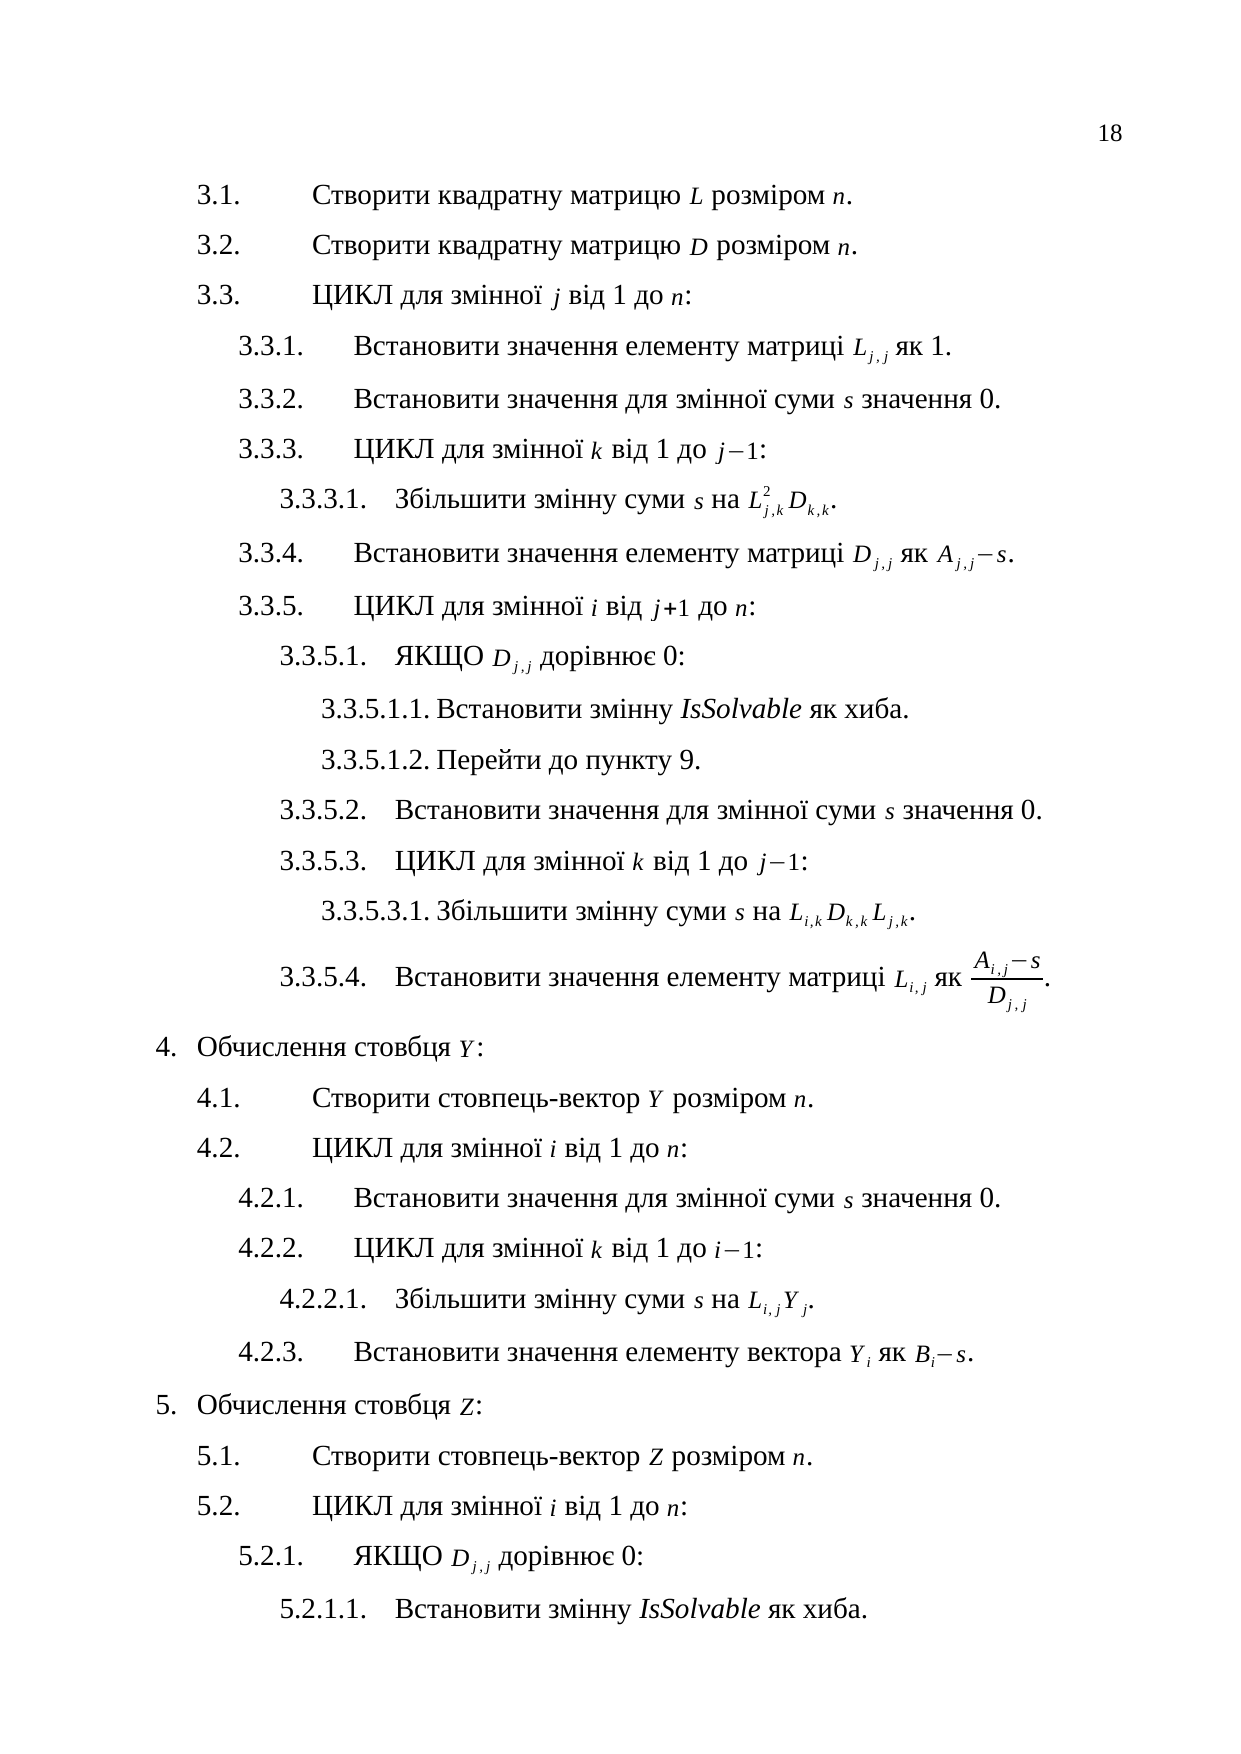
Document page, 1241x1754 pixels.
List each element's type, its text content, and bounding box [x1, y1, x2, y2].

list Створити стовпець-вектор розміром . [197, 1080, 1122, 1113]
list Встановити значення елементу вектора як . [238, 1334, 1122, 1371]
list Встановити значення елементу матриці як 1. [238, 328, 1122, 364]
list Перейти до пункту 9. [321, 742, 1122, 776]
list ЯКЩО дорівнює 0: [279, 638, 1122, 675]
list ЦИКЛ для змінної від до : [238, 588, 1122, 622]
list Збільшити змінну суми на . [279, 482, 1122, 518]
list Обчислення стовбця : [155, 1387, 1122, 1421]
list Створити квадратну матрицю розміром . [197, 177, 1122, 210]
list Збільшити змінну суми на . [321, 893, 1122, 929]
list Встановити значення для змінної суми значення 0. [238, 381, 1122, 414]
list ЦИКЛ для змінної від 1 до : [238, 431, 1122, 465]
list ЦИКЛ для змінної від 1 до : [279, 843, 1122, 876]
list ЦИКЛ для змінної від 1 до : [197, 277, 1122, 311]
list ЦИКЛ для змінної від 1 до : [197, 1130, 1122, 1163]
list Встановити змінну IsSolvable як хиба. [279, 1592, 1122, 1625]
list ЦИКЛ для змінної від 1 до : [197, 1488, 1122, 1522]
list Встановити значення для змінної суми значення 0. [279, 792, 1122, 826]
list Обчислення стовбця : [155, 1029, 1122, 1063]
list Збільшити змінну суми на . [279, 1281, 1122, 1317]
list Встановити значення елементу матриці як . [279, 946, 1122, 1013]
list ЦИКЛ для змінної від 1 до : [238, 1231, 1122, 1264]
list Створити стовпець-вектор розміром . [197, 1438, 1122, 1471]
list Встановити змінну IsSolvable як хиба. [321, 692, 1122, 725]
list Встановити значення елементу матриці як . [238, 535, 1122, 571]
list ЯКЩО дорівнює 0: [238, 1538, 1122, 1575]
list Створити квадратну матрицю розміром . [197, 227, 1122, 261]
list Встановити значення для змінної суми значення 0. [238, 1180, 1122, 1214]
